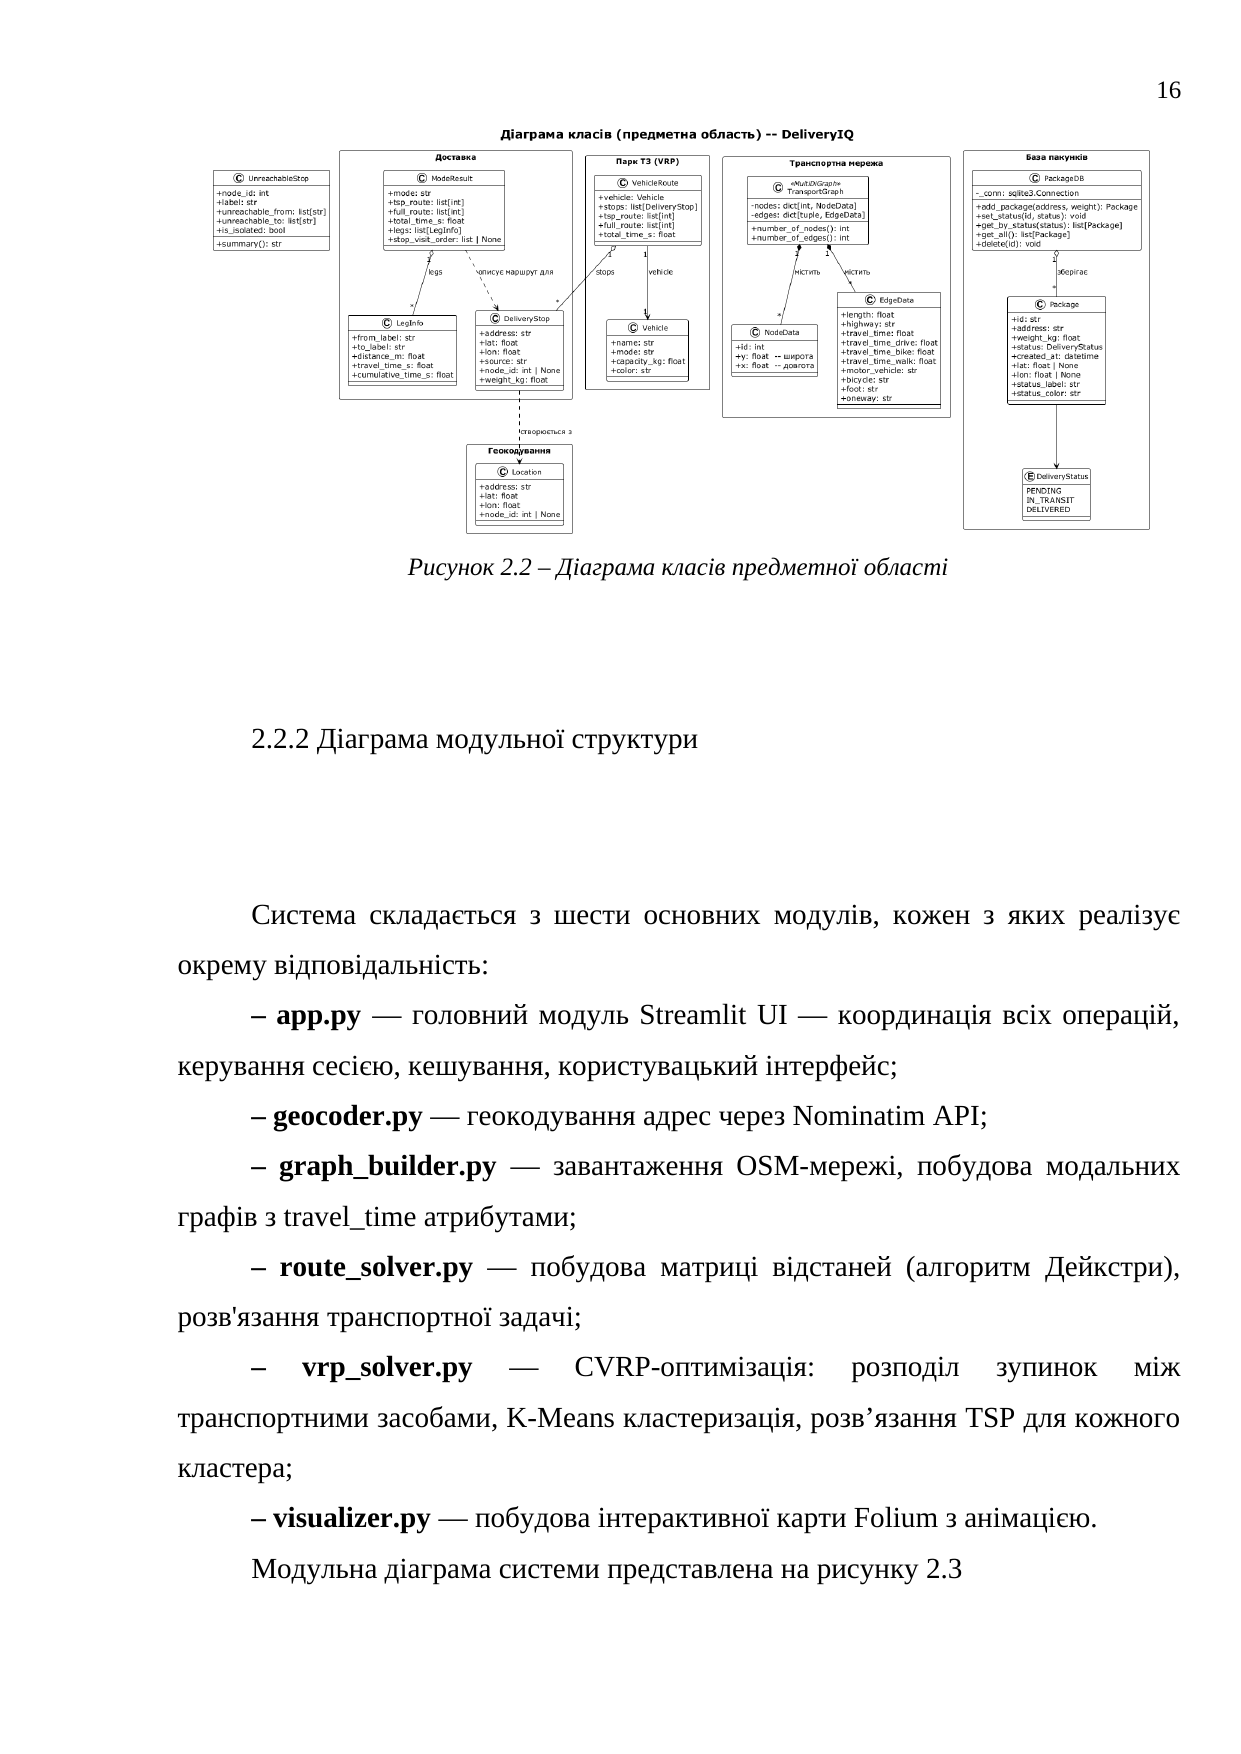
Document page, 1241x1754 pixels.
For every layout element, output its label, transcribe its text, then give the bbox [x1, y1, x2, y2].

text – route_solver.py — побудова матриці відстаней (алгоритм Дейкстри), розв'язання транспортної задачі; [177, 1249, 1181, 1333]
text Рисунок 2.2 – Діаграма класів предметної області [177, 552, 1181, 581]
text – visualizer.py — побудова інтерактивної карти Folium з анімацією. [177, 1501, 1181, 1534]
text – geocoder.py — геокодування адрес через Nominatim API; [177, 1098, 1181, 1132]
text 2.2.2 Діаграма модульної структури [177, 721, 1181, 754]
picture [206, 118, 1152, 536]
text – app.py — головний модуль Streamlit UI — координація всіх операцій, керування сесією, кешування, користувацький інтерфейс; [177, 997, 1181, 1081]
text – vrp_solver.py — CVRP-оптимізація: розподіл зупинок між транспортними засобами, K-Means кластеризація, розв’язання TSP для кожного кластера; [177, 1349, 1181, 1484]
text Модульна діаграма системи представлена на рисунку 2.3 [177, 1551, 1181, 1584]
text – graph_builder.py — завантаження OSM-мережі, побудова модальних графів з travel_time атрибутами; [177, 1148, 1181, 1232]
text Система складається з шести основних модулів, кожен з яких реалізує окрему відповідальність: [177, 897, 1181, 981]
